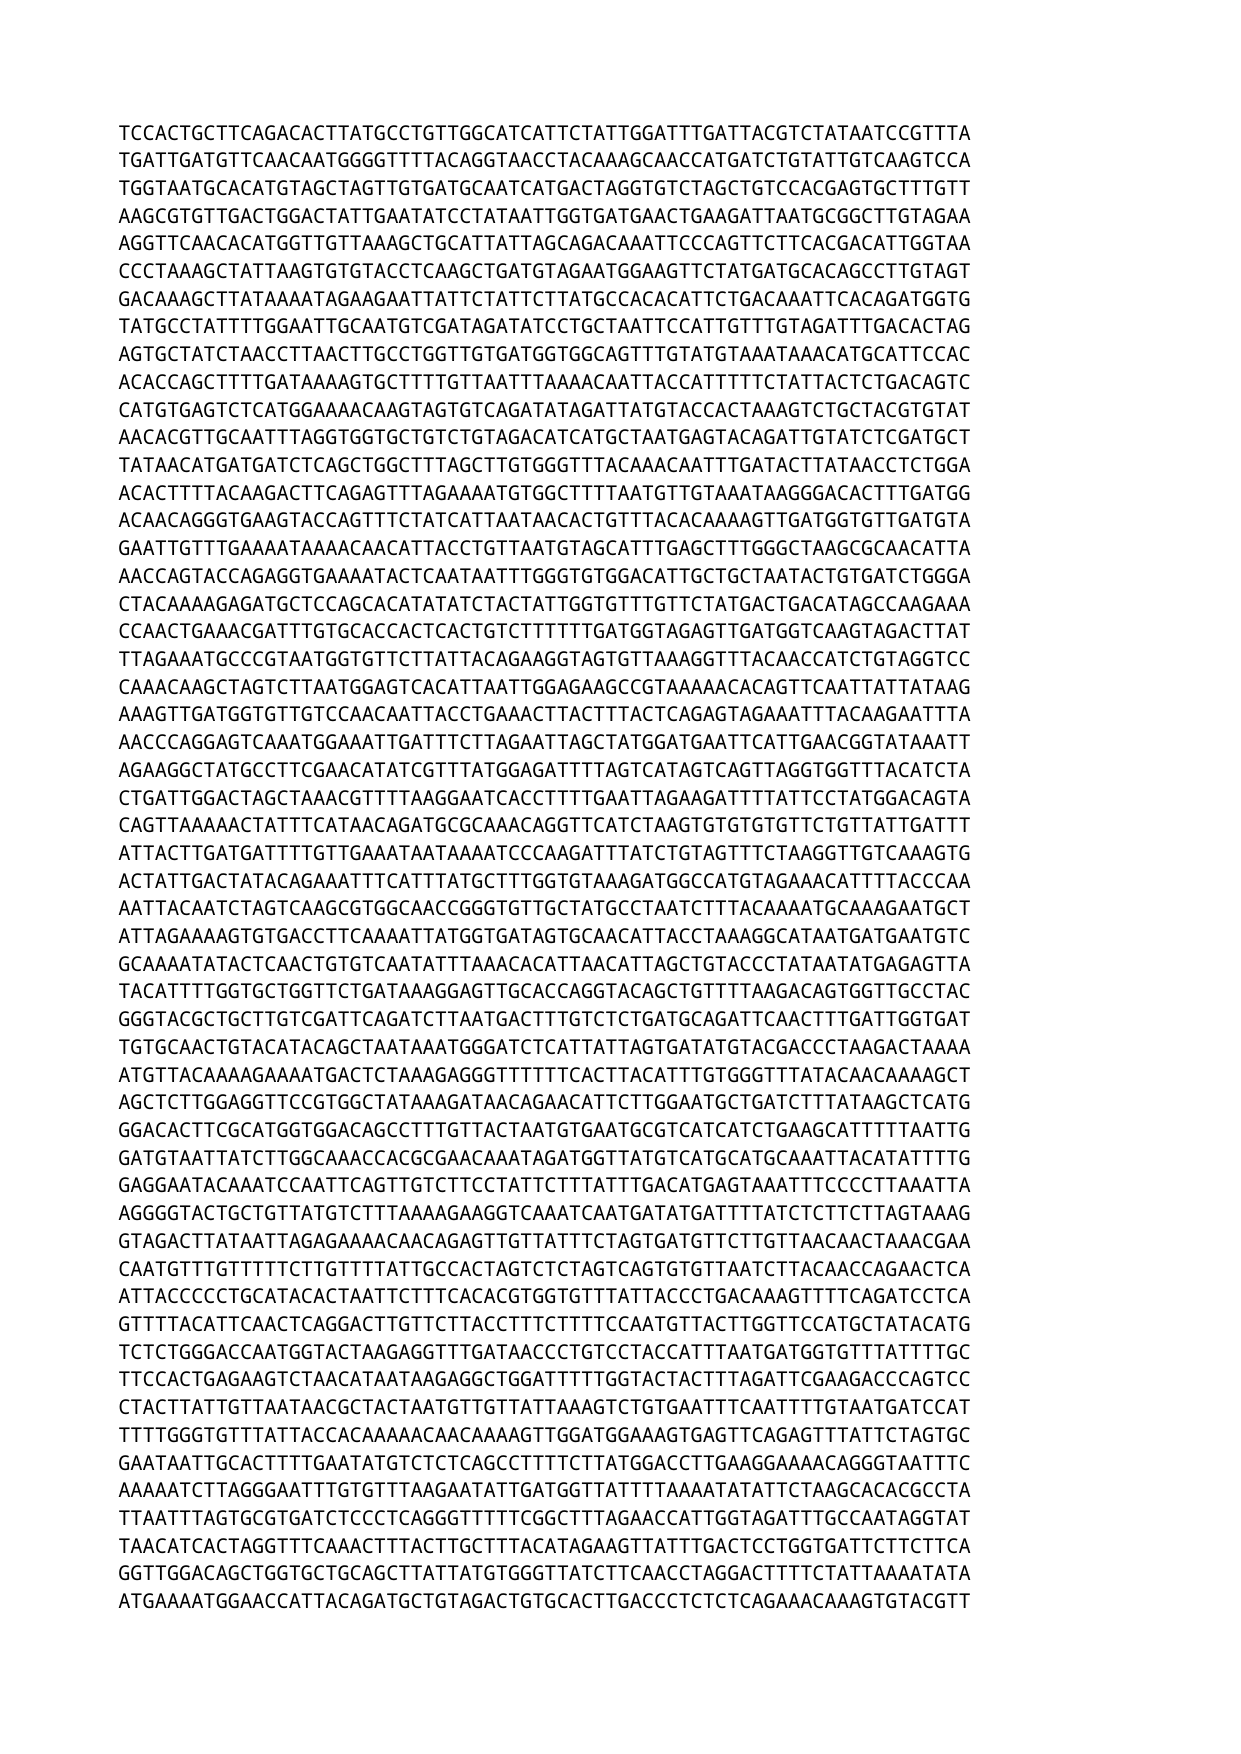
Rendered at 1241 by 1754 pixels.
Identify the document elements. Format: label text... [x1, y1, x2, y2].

text AGGGGTACTGCTGTTATGTCTTTAAAAGAAGGTCAAATCAATGATATGATTTTATCTCTTCTTAGTAAAG [118, 1199, 1122, 1226]
text TATAACATGATGATCTCAGCTGGCTTTAGCTTGTGGGTTTACAAACAATTTGATACTTATAACCTCTGGA [118, 451, 1122, 478]
text CTGATTGGACTAGCTAAACGTTTTAAGGAATCACCTTTTGAATTAGAAGATTTTATTCCTATGGACAGTA [118, 783, 1122, 811]
text CAATGTTTGTTTTTCTTGTTTTATTGCCACTAGTCTCTAGTCAGTGTGTTAATCTTACAACCAGAACTCA [118, 1254, 1122, 1282]
text GAATTGTTTGAAAATAAAACAACATTACCTGTTAATGTAGCATTTGAGCTTTGGGCTAAGCGCAACATTA [118, 534, 1122, 561]
text CCCTAAAGCTATTAAGTGTGTACCTCAAGCTGATGTAGAATGGAAGTTCTATGATGCACAGCCTTGTAGT [118, 257, 1122, 284]
text AACACGTTGCAATTTAGGTGGTGCTGTCTGTAGACATCATGCTAATGAGTACAGATTGTATCTCGATGCT [118, 423, 1122, 451]
text GGTTGGACAGCTGGTGCTGCAGCTTATTATGTGGGTTATCTTCAACCTAGGACTTTTCTATTAAAATATA [118, 1559, 1122, 1587]
text CTACTTATTGTTAATAACGCTACTAATGTTGTTATTAAAGTCTGTGAATTTCAATTTTGTAATGATCCAT [118, 1393, 1122, 1420]
text AGGTTCAACACATGGTTGTTAAAGCTGCATTATTAGCAGACAAATTCCCAGTTCTTCACGACATTGGTAA [118, 229, 1122, 257]
text ATGTTACAAAAGAAAATGACTCTAAAGAGGGTTTTTTCACTTACATTTGTGGGTTTATACAACAAAAGCT [118, 1060, 1122, 1088]
text CATGTGAGTCTCATGGAAAACAAGTAGTGTCAGATATAGATTATGTACCACTAAAGTCTGCTACGTGTAT [118, 395, 1122, 423]
text AATTACAATCTAGTCAAGCGTGGCAACCGGGTGTTGCTATGCCTAATCTTTACAAAATGCAAAGAATGCT [118, 894, 1122, 922]
text GTTTTACATTCAACTCAGGACTTGTTCTTACCTTTCTTTTCCAATGTTACTTGGTTCCATGCTATACATG [118, 1309, 1122, 1337]
text TGTGCAACTGTACATACAGCTAATAAATGGGATCTCATTATTAGTGATATGTACGACCCTAAGACTAAAA [118, 1032, 1122, 1060]
text GTAGACTTATAATTAGAGAAAACAACAGAGTTGTTATTTCTAGTGATGTTCTTGTTAACAACTAAACGAA [118, 1226, 1122, 1254]
text ACACCAGCTTTTGATAAAAGTGCTTTTGTTAATTTAAAACAATTACCATTTTTCTATTACTCTGACAGTC [118, 367, 1122, 395]
text TTTTGGGTGTTTATTACCACAAAAACAACAAAAGTTGGATGGAAAGTGAGTTCAGAGTTTATTCTAGTGC [118, 1420, 1122, 1448]
text AACCCAGGAGTCAAATGGAAATTGATTTCTTAGAATTAGCTATGGATGAATTCATTGAACGGTATAAATT [118, 728, 1122, 755]
text TACATTTTGGTGCTGGTTCTGATAAAGGAGTTGCACCAGGTACAGCTGTTTTAAGACAGTGGTTGCCTAC [118, 977, 1122, 1005]
text GAATAATTGCACTTTTGAATATGTCTCTCAGCCTTTTCTTATGGACCTTGAAGGAAAACAGGGTAATTTC [118, 1448, 1122, 1476]
text GACAAAGCTTATAAAATAGAAGAATTATTCTATTCTTATGCCACACATTCTGACAAATTCACAGATGGTG [118, 284, 1122, 312]
text TATGCCTATTTTGGAATTGCAATGTCGATAGATATCCTGCTAATTCCATTGTTTGTAGATTTGACACTAG [118, 312, 1122, 340]
text GGACACTTCGCATGGTGGACAGCCTTTGTTACTAATGTGAATGCGTCATCATCTGAAGCATTTTTAATTG [118, 1116, 1122, 1143]
text ATGAAAATGGAACCATTACAGATGCTGTAGACTGTGCACTTGACCCTCTCTCAGAAACAAAGTGTACGTT [118, 1587, 1122, 1614]
text AGTGCTATCTAACCTTAACTTGCCTGGTTGTGATGGTGGCAGTTTGTATGTAAATAAACATGCATTCCAC [118, 340, 1122, 367]
text GCAAAATATACTCAACTGTGTCAATATTTAAACACATTAACATTAGCTGTACCCTATAATATGAGAGTTA [118, 949, 1122, 977]
text TCCACTGCTTCAGACACTTATGCCTGTTGGCATCATTCTATTGGATTTGATTACGTCTATAATCCGTTTA [118, 118, 1122, 146]
text ACAACAGGGTGAAGTACCAGTTTCTATCATTAATAACACTGTTTACACAAAAGTTGATGGTGTTGATGTA [118, 506, 1122, 534]
text AAAAATCTTAGGGAATTTGTGTTTAAGAATATTGATGGTTATTTTAAAATATATTCTAAGCACACGCCTA [118, 1476, 1122, 1503]
text ACACTTTTACAAGACTTCAGAGTTTAGAAAATGTGGCTTTTAATGTTGTAAATAAGGGACACTTTGATGG [118, 478, 1122, 506]
text CCAACTGAAACGATTTGTGCACCACTCACTGTCTTTTTTGATGGTAGAGTTGATGGTCAAGTAGACTTAT [118, 617, 1122, 644]
text AACCAGTACCAGAGGTGAAAATACTCAATAATTTGGGTGTGGACATTGCTGCTAATACTGTGATCTGGGA [118, 561, 1122, 589]
text TTCCACTGAGAAGTCTAACATAATAAGAGGCTGGATTTTTGGTACTACTTTAGATTCGAAGACCCAGTCC [118, 1365, 1122, 1393]
text GATGTAATTATCTTGGCAAACCACGCGAACAAATAGATGGTTATGTCATGCATGCAAATTACATATTTTG [118, 1143, 1122, 1171]
text TAACATCACTAGGTTTCAAACTTTACTTGCTTTACATAGAAGTTATTTGACTCCTGGTGATTCTTCTTCA [118, 1531, 1122, 1559]
text AGCTCTTGGAGGTTCCGTGGCTATAAAGATAACAGAACATTCTTGGAATGCTGATCTTTATAAGCTCATG [118, 1088, 1122, 1116]
text GAGGAATACAAATCCAATTCAGTTGTCTTCCTATTCTTTATTTGACATGAGTAAATTTCCCCTTAAATTA [118, 1171, 1122, 1199]
text ATTACCCCCTGCATACACTAATTCTTTCACACGTGGTGTTTATTACCCTGACAAAGTTTTCAGATCCTCA [118, 1282, 1122, 1309]
text TGATTGATGTTCAACAATGGGGTTTTACAGGTAACCTACAAAGCAACCATGATCTGTATTGTCAAGTCCA [118, 146, 1122, 173]
text GGGTACGCTGCTTGTCGATTCAGATCTTAATGACTTTGTCTCTGATGCAGATTCAACTTTGATTGGTGAT [118, 1005, 1122, 1032]
text CAGTTAAAAACTATTTCATAACAGATGCGCAAACAGGTTCATCTAAGTGTGTGTGTTCTGTTATTGATTT [118, 811, 1122, 838]
text CTACAAAAGAGATGCTCCAGCACATATATCTACTATTGGTGTTTGTTCTATGACTGACATAGCCAAGAAA [118, 589, 1122, 617]
text ACTATTGACTATACAGAAATTTCATTTATGCTTTGGTGTAAAGATGGCCATGTAGAAACATTTTACCCAA [118, 866, 1122, 894]
text AAAGTTGATGGTGTTGTCCAACAATTACCTGAAACTTACTTTACTCAGAGTAGAAATTTACAAGAATTTA [118, 700, 1122, 728]
text TTAATTTAGTGCGTGATCTCCCTCAGGGTTTTTCGGCTTTAGAACCATTGGTAGATTTGCCAATAGGTAT [118, 1503, 1122, 1531]
text ATTACTTGATGATTTTGTTGAAATAATAAAATCCCAAGATTTATCTGTAGTTTCTAAGGTTGTCAAAGTG [118, 838, 1122, 866]
text AAGCGTGTTGACTGGACTATTGAATATCCTATAATTGGTGATGAACTGAAGATTAATGCGGCTTGTAGAA [118, 201, 1122, 229]
text TCTCTGGGACCAATGGTACTAAGAGGTTTGATAACCCTGTCCTACCATTTAATGATGGTGTTTATTTTGC [118, 1337, 1122, 1365]
text AGAAGGCTATGCCTTCGAACATATCGTTTATGGAGATTTTAGTCATAGTCAGTTAGGTGGTTTACATCTA [118, 755, 1122, 783]
text ATTAGAAAAGTGTGACCTTCAAAATTATGGTGATAGTGCAACATTACCTAAAGGCATAATGATGAATGTC [118, 922, 1122, 949]
text TGGTAATGCACATGTAGCTAGTTGTGATGCAATCATGACTAGGTGTCTAGCTGTCCACGAGTGCTTTGTT [118, 173, 1122, 201]
text TTAGAAATGCCCGTAATGGTGTTCTTATTACAGAAGGTAGTGTTAAAGGTTTACAACCATCTGTAGGTCC [118, 644, 1122, 672]
text CAAACAAGCTAGTCTTAATGGAGTCACATTAATTGGAGAAGCCGTAAAAACACAGTTCAATTATTATAAG [118, 672, 1122, 700]
